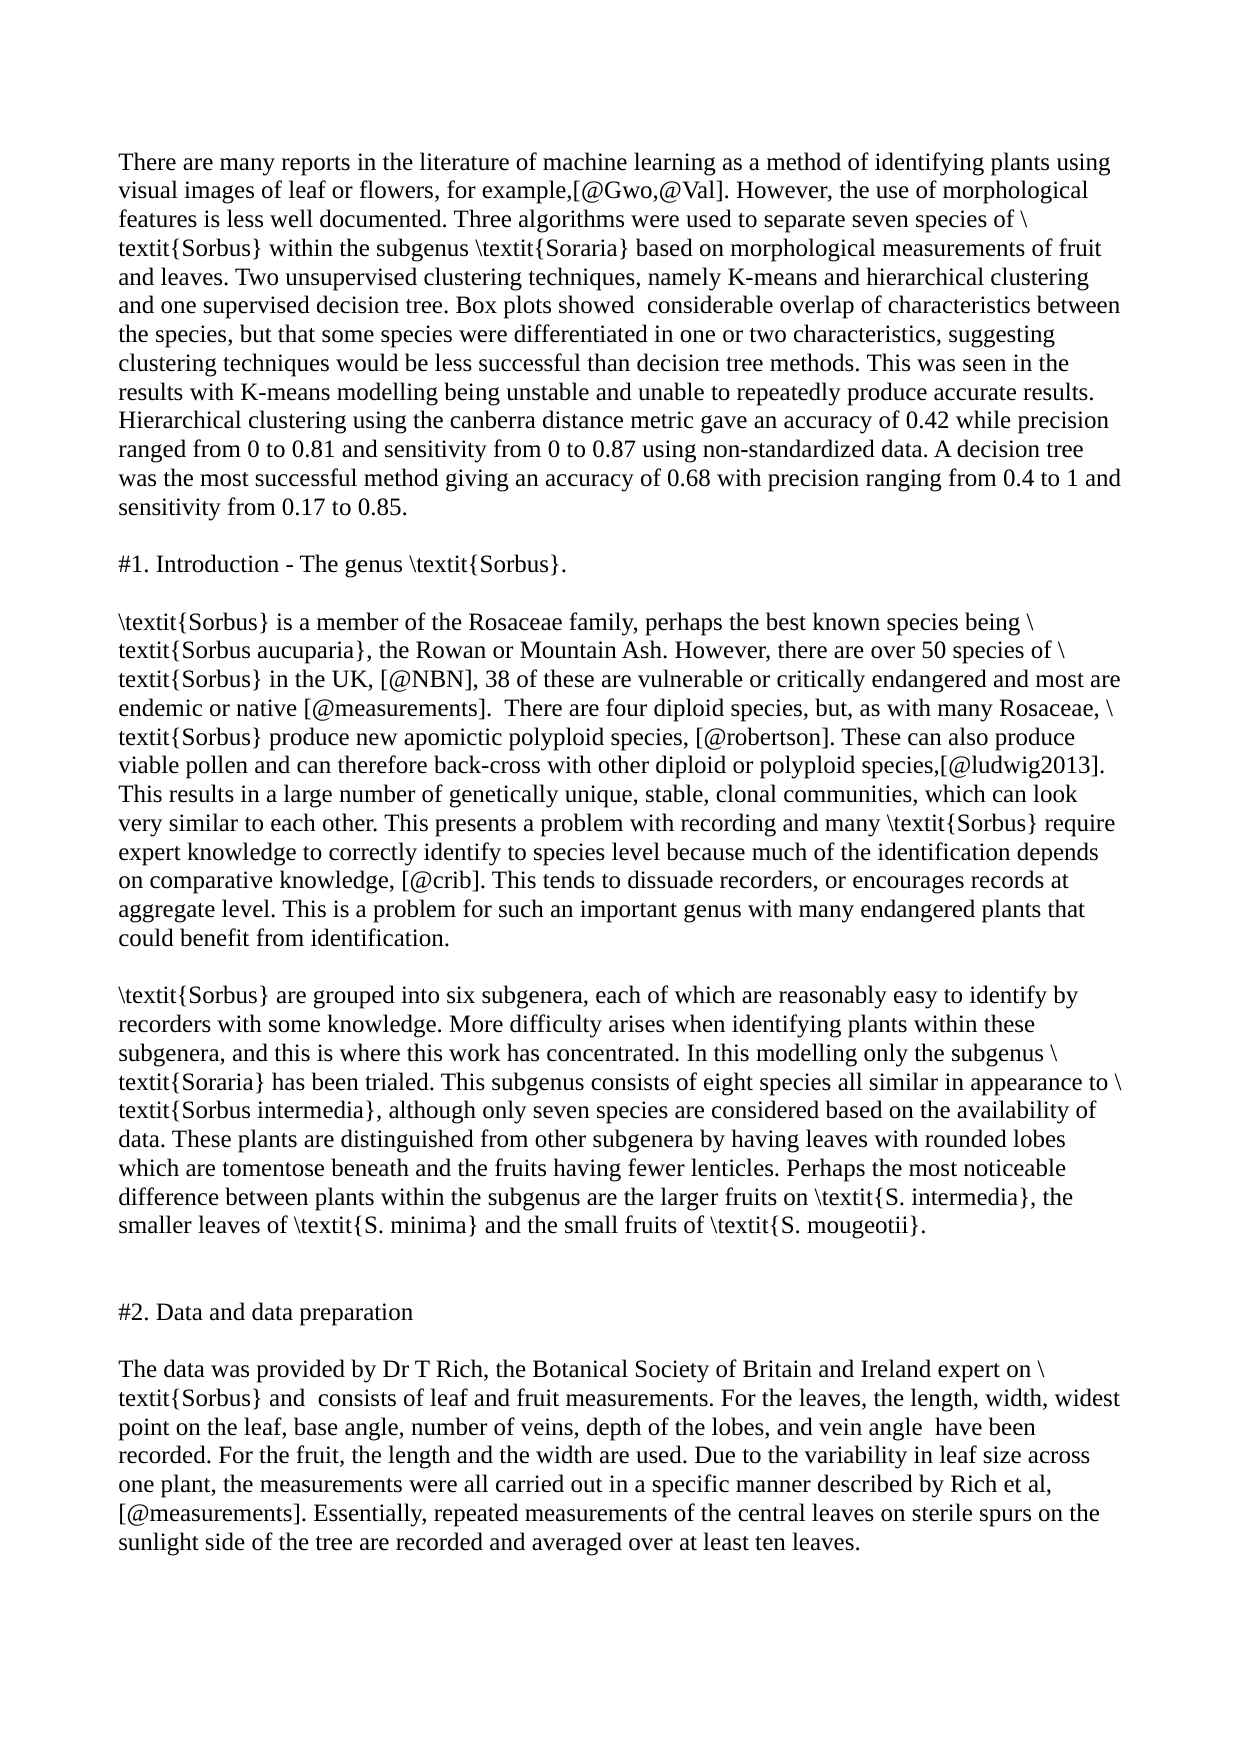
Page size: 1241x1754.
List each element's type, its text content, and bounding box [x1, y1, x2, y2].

text #2. Data and data preparation [118, 1297, 1122, 1326]
text The data was provided by Dr T Rich, the Botanical Society of Britain and Ireland expert on \textit{Sorbus} and consists of leaf and fruit measurements. For the leaves, the length, width, widest point on the leaf, base angle, number of veins, depth of the lobes, and vein angle have been recorded. For the fruit, the length and the width are used. Due to the variability in leaf size across one plant, the measurements were all carried out in a specific manner described by Rich et al, [@measurements]. Essentially, repeated measurements of the central leaves on sterile spurs on the sunlight side of the tree are recorded and averaged over at least ten leaves. [118, 1354, 1122, 1556]
text \textit{Sorbus} is a member of the Rosaceae family, perhaps the best known species being \textit{Sorbus aucuparia}, the Rowan or Mountain Ash. However, there are over 50 species of \textit{Sorbus} in the UK, [@NBN], 38 of these are vulnerable or critically endangered and most are endemic or native [@measurements]. There are four diploid species, but, as with many Rosaceae, \textit{Sorbus} produce new apomictic polyploid species, [@robertson]. These can also produce viable pollen and can therefore back-cross with other diploid or polyploid species,[@ludwig2013]. This results in a large number of genetically unique, stable, clonal communities, which can look very similar to each other. This presents a problem with recording and many \textit{Sorbus} require expert knowledge to correctly identify to species level because much of the identification depends on comparative knowledge, [@crib]. This tends to dissuade recorders, or encourages records at aggregate level. This is a problem for such an important genus with many endangered plants that could benefit from identification. [118, 607, 1122, 952]
text There are many reports in the literature of machine learning as a method of identifying plants using visual images of leaf or flowers, for example,[@Gwo,@Val]. However, the use of morphological features is less well documented. Three algorithms were used to separate seven species of \textit{Sorbus} within the subgenus \textit{Soraria} based on morphological measurements of fruit and leaves. Two unsupervised clustering techniques, namely K-means and hierarchical clustering and one supervised decision tree. Box plots showed considerable overlap of characteristics between the species, but that some species were differentiated in one or two characteristics, suggesting clustering techniques would be less successful than decision tree methods. This was seen in the results with K-means modelling being unstable and unable to repeatedly produce accurate results. Hierarchical clustering using the canberra distance metric gave an accuracy of 0.42 while precision ranged from 0 to 0.81 and sensitivity from 0 to 0.87 using non-standardized data. A decision tree was the most successful method giving an accuracy of 0.68 with precision ranging from 0.4 to 1 and sensitivity from 0.17 to 0.85. [118, 147, 1122, 521]
text #1. Introduction - The genus \textit{Sorbus}. [118, 549, 1122, 578]
text \textit{Sorbus} are grouped into six subgenera, each of which are reasonably easy to identify by recorders with some knowledge. More difficulty arises when identifying plants within these subgenera, and this is where this work has concentrated. In this modelling only the subgenus \textit{Soraria} has been trialed. This subgenus consists of eight species all similar in appearance to \textit{Sorbus intermedia}, although only seven species are considered based on the availability of data. These plants are distinguished from other subgenera by having leaves with rounded lobes which are tomentose beneath and the fruits having fewer lenticles. Perhaps the most noticeable difference between plants within the subgenus are the larger fruits on \textit{S. intermedia}, the smaller leaves of \textit{S. minima} and the small fruits of \textit{S. mougeotii}. [118, 981, 1122, 1239]
